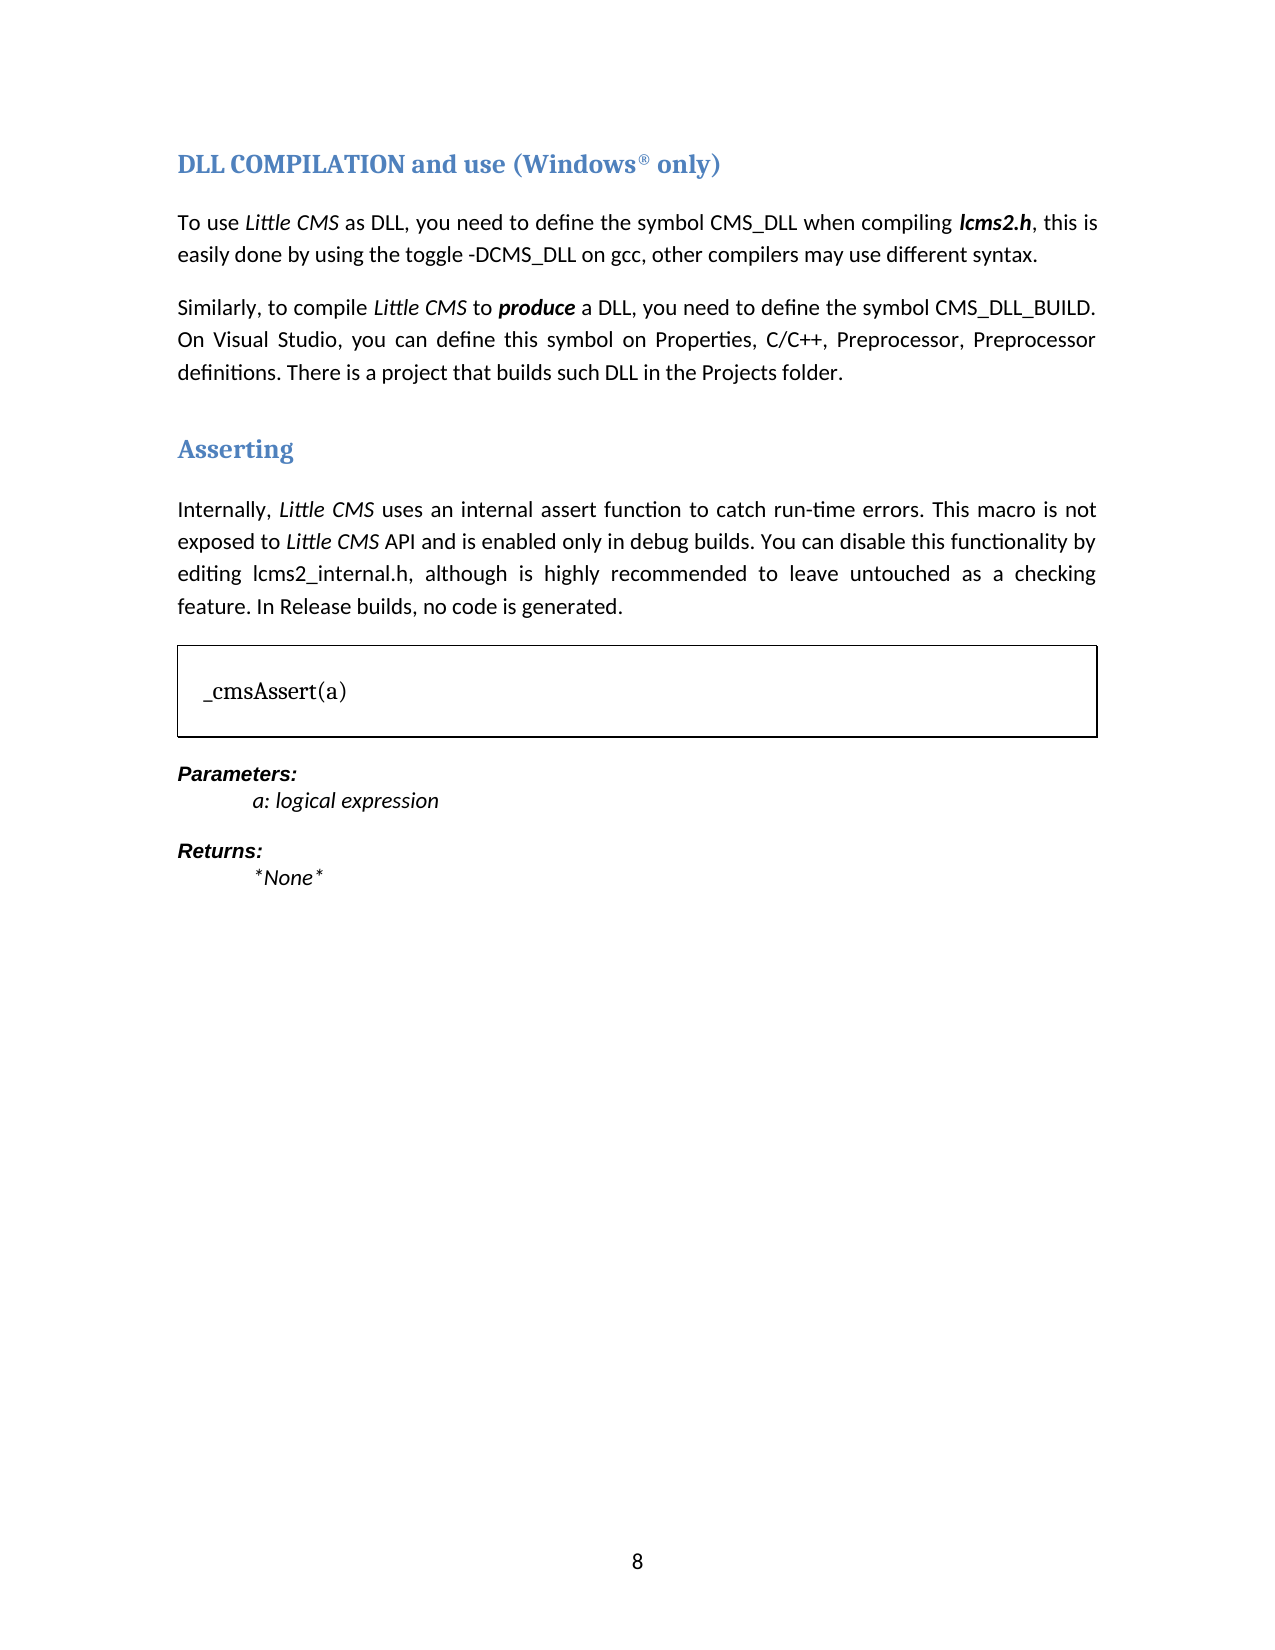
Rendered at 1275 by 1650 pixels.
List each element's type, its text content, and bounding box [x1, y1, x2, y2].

text To use Little CMS as DLL, you need to define the symbol CMS_DLL when compiling lcms2.h, this is easily done by using the toggle -DCMS_DLL on gcc, other compilers may use different syntax. [177, 208, 1098, 268]
text a: logical expression [177, 786, 1098, 814]
text _cmsAssert(a) [178, 673, 1096, 702]
text Returns: [177, 839, 1098, 863]
text Similarly, to compile Little CMS to produce a DLL, you need to define the symbol CMS_DLL_BUILD. On Visual Studio, you can define this symbol on Properties, C/C++, Preprocessor, Preprocessor definitions. There is a project that builds such DLL in the Projects folder. [177, 293, 1098, 386]
subtitle Asserting [177, 434, 1098, 466]
text Internally, Little CMS uses an internal assert function to catch run-time errors. This macro is not exposed to Little CMS API and is enabled only in debug builds. You can disable this functionality by editing lcms2_internal.h, although is highly recommended to leave untouched as a checking feature. In Release builds, no code is generated. [177, 495, 1098, 620]
subtitle DLL COMPILATION and use (Windows® only) [177, 149, 1098, 180]
text Parameters: [177, 762, 1098, 786]
text *None* [177, 863, 1098, 891]
